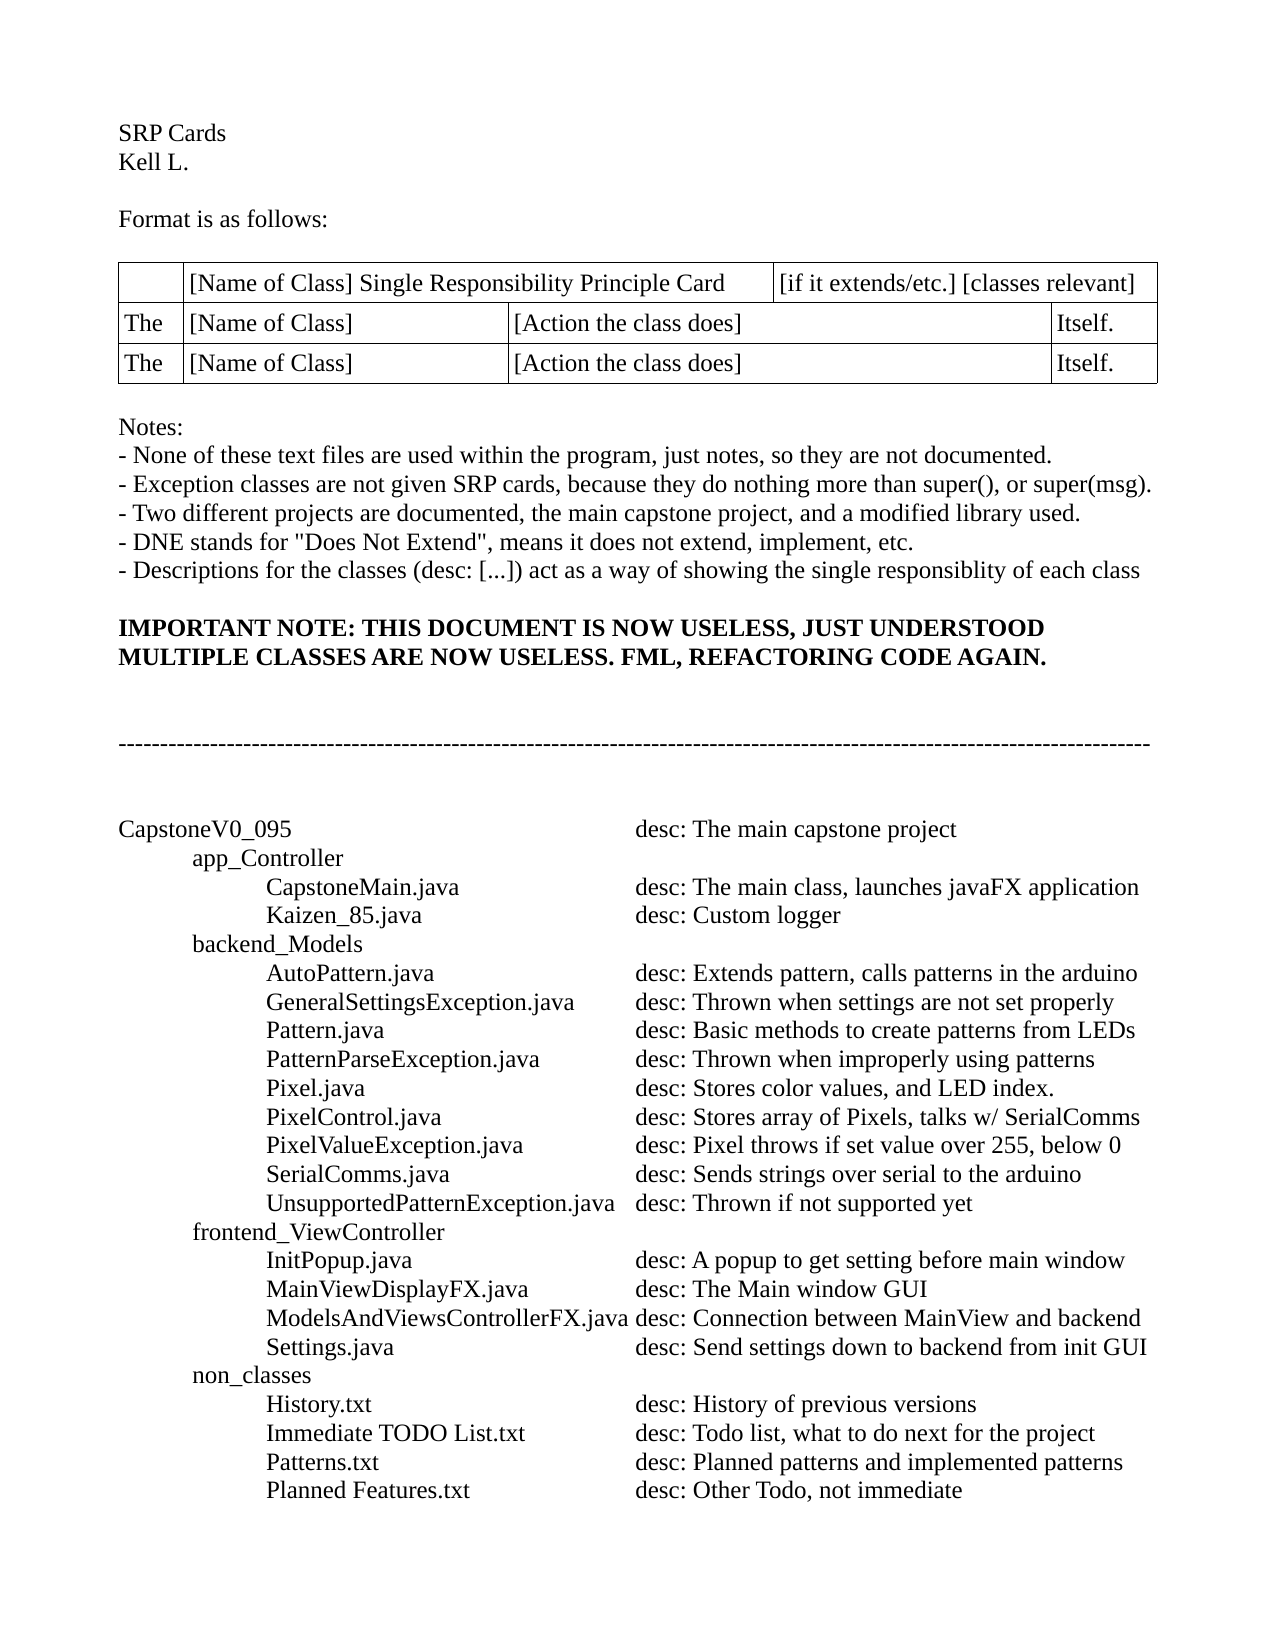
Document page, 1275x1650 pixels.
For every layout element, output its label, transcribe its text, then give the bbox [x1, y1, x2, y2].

text Format is as follows: [118, 204, 1157, 233]
text AutoPattern.java desc: Extends pattern, calls patterns in the arduino [118, 958, 1157, 987]
text Pattern.java desc: Basic methods to create patterns from LEDs [118, 1015, 1157, 1044]
text frontend_ViewController [118, 1217, 1157, 1245]
text PixelValueException.java desc: Pixel throws if set value over 255, below 0 [118, 1130, 1157, 1159]
text CapstoneMain.java desc: The main class, launches javaFX application [118, 872, 1157, 900]
text app_Controller [118, 843, 1157, 872]
table_cell The [119, 344, 183, 383]
table_cell [Action the class does] [509, 303, 1051, 342]
text MainViewDisplayFX.java desc: The Main window GUI [118, 1274, 1157, 1303]
text SRP Cards [118, 118, 1157, 147]
text - Two different projects are documented, the main capstone project, and a modified library used. [118, 498, 1157, 527]
text PixelControl.java desc: Stores array of Pixels, talks w/ SerialComms [118, 1102, 1157, 1130]
text ---------------------------------------------------------------------------------------------------------------------------- [118, 728, 1157, 757]
text Kell L. [118, 147, 1157, 176]
text Notes: [118, 412, 1157, 440]
text CapstoneV0_095 desc: The main capstone project [118, 814, 1157, 843]
table_cell [Name of Class] [184, 344, 508, 383]
text History.txt desc: History of previous versions [118, 1389, 1157, 1418]
text - Exception classes are not given SRP cards, because they do nothing more than super(), or super(msg). [118, 469, 1157, 498]
table_header [119, 263, 183, 302]
text SerialComms.java desc: Sends strings over serial to the arduino [118, 1159, 1157, 1188]
table_cell Itself. [1052, 303, 1157, 342]
text IMPORTANT NOTE: THIS DOCUMENT IS NOW USELESS, JUST UNDERSTOOD [118, 613, 1157, 642]
text PatternParseException.java desc: Thrown when improperly using patterns [118, 1044, 1157, 1073]
table_header [Name of Class] Single Responsibility Principle Card [184, 263, 773, 302]
table_cell [Name of Class] [184, 303, 508, 342]
text UnsupportedPatternException.java desc: Thrown if not supported yet [118, 1188, 1157, 1217]
table_cell Itself. [1052, 344, 1157, 383]
text backend_Models [118, 929, 1157, 958]
text GeneralSettingsException.java desc: Thrown when settings are not set properly [118, 987, 1157, 1015]
table_cell The [119, 303, 183, 342]
text non_classes [118, 1360, 1157, 1389]
text - None of these text files are used within the program, just notes, so they are not documented. [118, 440, 1157, 469]
table_header [if it extends/etc.] [classes relevant] [774, 263, 1157, 302]
text Settings.java desc: Send settings down to backend from init GUI [118, 1332, 1157, 1360]
text Planned Features.txt desc: Other Todo, not immediate [118, 1475, 1157, 1504]
text - DNE stands for "Does Not Extend", means it does not extend, implement, etc. [118, 527, 1157, 555]
text Pixel.java desc: Stores color values, and LED index. [118, 1073, 1157, 1102]
table_cell [Action the class does] [509, 344, 1051, 383]
text Patterns.txt desc: Planned patterns and implemented patterns [118, 1447, 1157, 1475]
text Kaizen_85.java desc: Custom logger [118, 900, 1157, 929]
text - Descriptions for the classes (desc: [...]) act as a way of showing the single responsiblity of each class [118, 555, 1157, 584]
text Immediate TODO List.txt desc: Todo list, what to do next for the project [118, 1418, 1157, 1447]
text ModelsAndViewsControllerFX.java desc: Connection between MainView and backend [118, 1303, 1157, 1332]
text MULTIPLE CLASSES ARE NOW USELESS. FML, REFACTORING CODE AGAIN. [118, 642, 1157, 670]
text InitPopup.java desc: A popup to get setting before main window [118, 1245, 1157, 1274]
